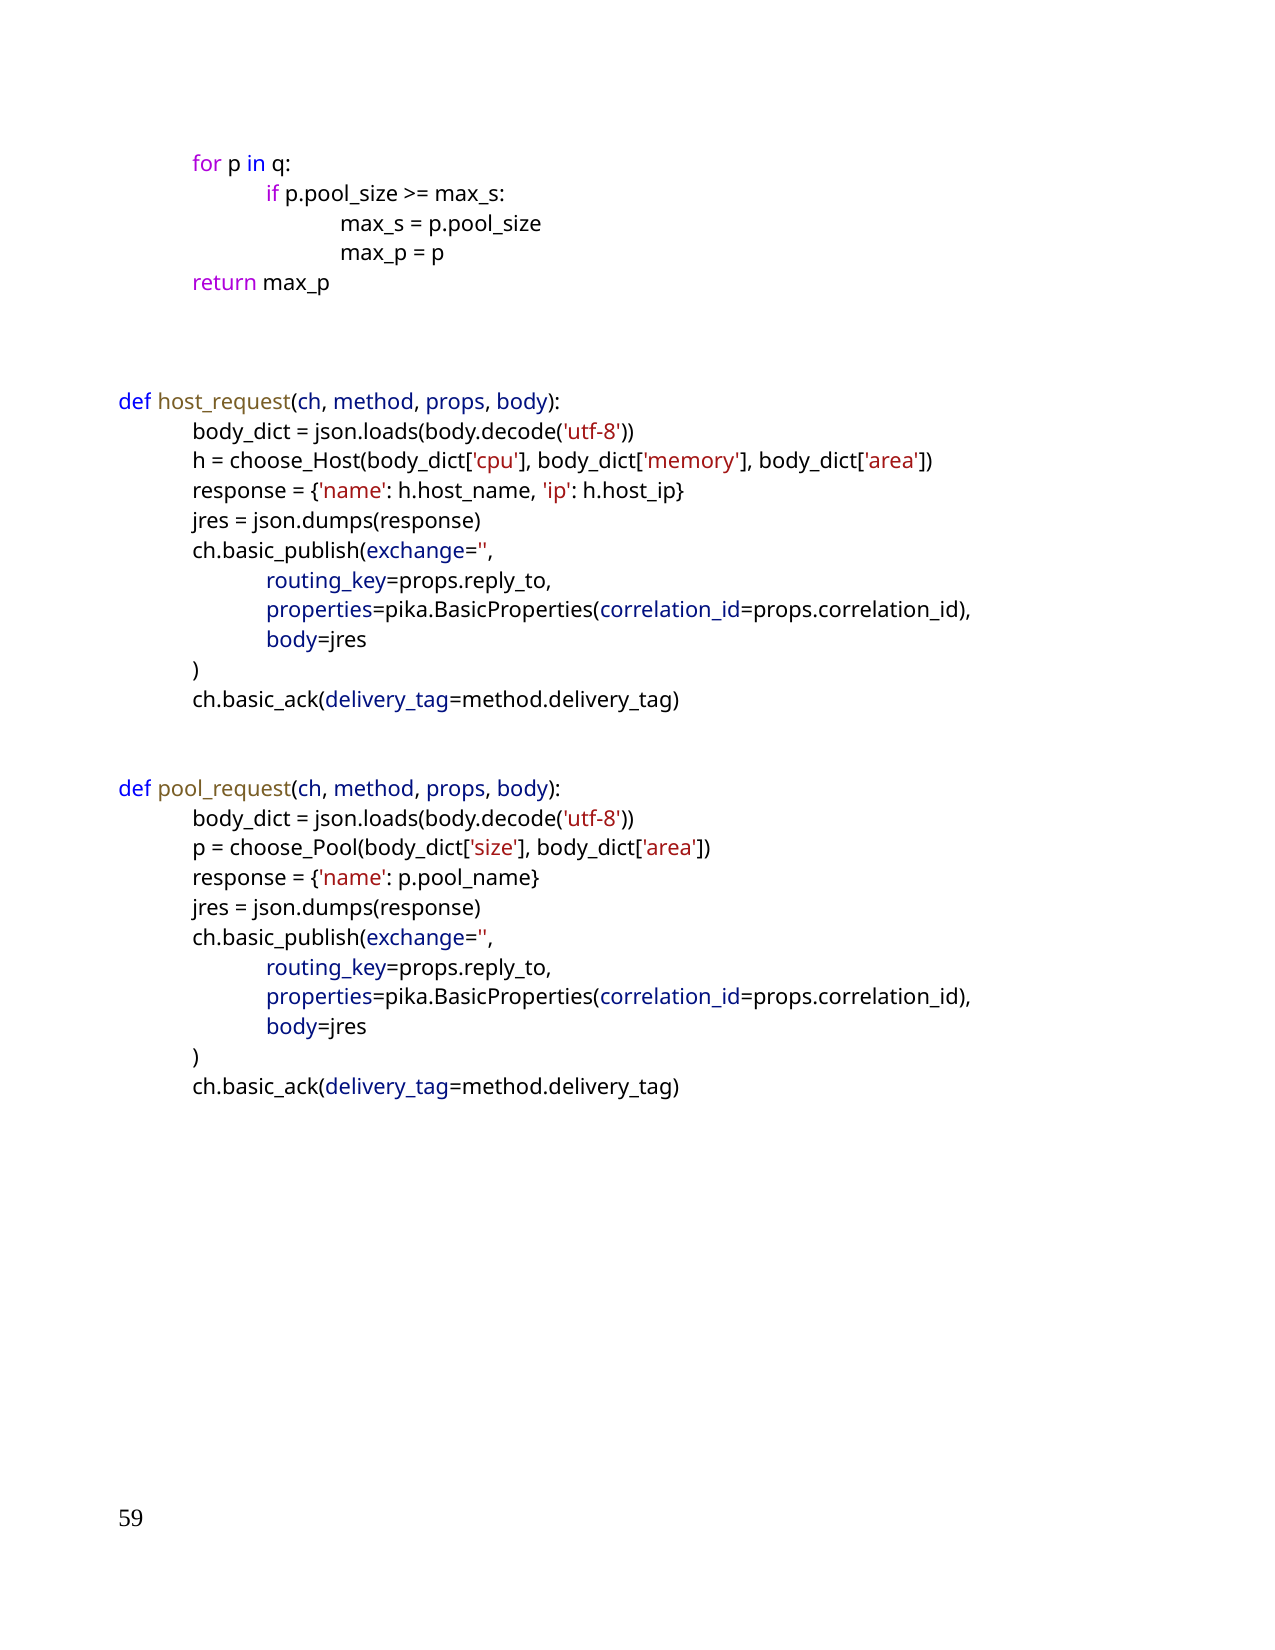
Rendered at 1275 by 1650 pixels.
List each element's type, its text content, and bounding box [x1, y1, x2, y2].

text return max_p [118, 267, 1157, 297]
text max_p = p [118, 237, 1157, 267]
text properties=pika.BasicProperties(correlation_id=props.correlation_id), [118, 594, 1157, 624]
text p = choose_Pool(body_dict['size'], body_dict['area']) [118, 832, 1157, 862]
text response = {'name': p.pool_name} [118, 862, 1157, 892]
text body=jres [118, 624, 1157, 654]
text if p.pool_size >= max_s: [118, 178, 1157, 207]
text ch.basic_ack(delivery_tag=method.delivery_tag) [118, 1071, 1157, 1101]
text ch.basic_publish(exchange='', [118, 922, 1157, 952]
text jres = json.dumps(response) [118, 505, 1157, 535]
text response = {'name': h.host_name, 'ip': h.host_ip} [118, 475, 1157, 505]
text properties=pika.BasicProperties(correlation_id=props.correlation_id), [118, 981, 1157, 1011]
text def host_request(ch, method, props, body): [118, 386, 1157, 416]
text body_dict = json.loads(body.decode('utf-8')) [118, 416, 1157, 446]
text h = choose_Host(body_dict['cpu'], body_dict['memory'], body_dict['area']) [118, 446, 1157, 475]
text routing_key=props.reply_to, [118, 952, 1157, 981]
text ) [118, 1041, 1157, 1071]
text jres = json.dumps(response) [118, 892, 1157, 922]
text for p in q: [118, 148, 1157, 178]
text def pool_request(ch, method, props, body): [118, 773, 1157, 803]
text ) [118, 654, 1157, 684]
text ch.basic_publish(exchange='', [118, 535, 1157, 565]
text ch.basic_ack(delivery_tag=method.delivery_tag) [118, 684, 1157, 714]
text max_s = p.pool_size [118, 207, 1157, 237]
text routing_key=props.reply_to, [118, 565, 1157, 594]
text body_dict = json.loads(body.decode('utf-8')) [118, 803, 1157, 832]
text body=jres [118, 1011, 1157, 1041]
